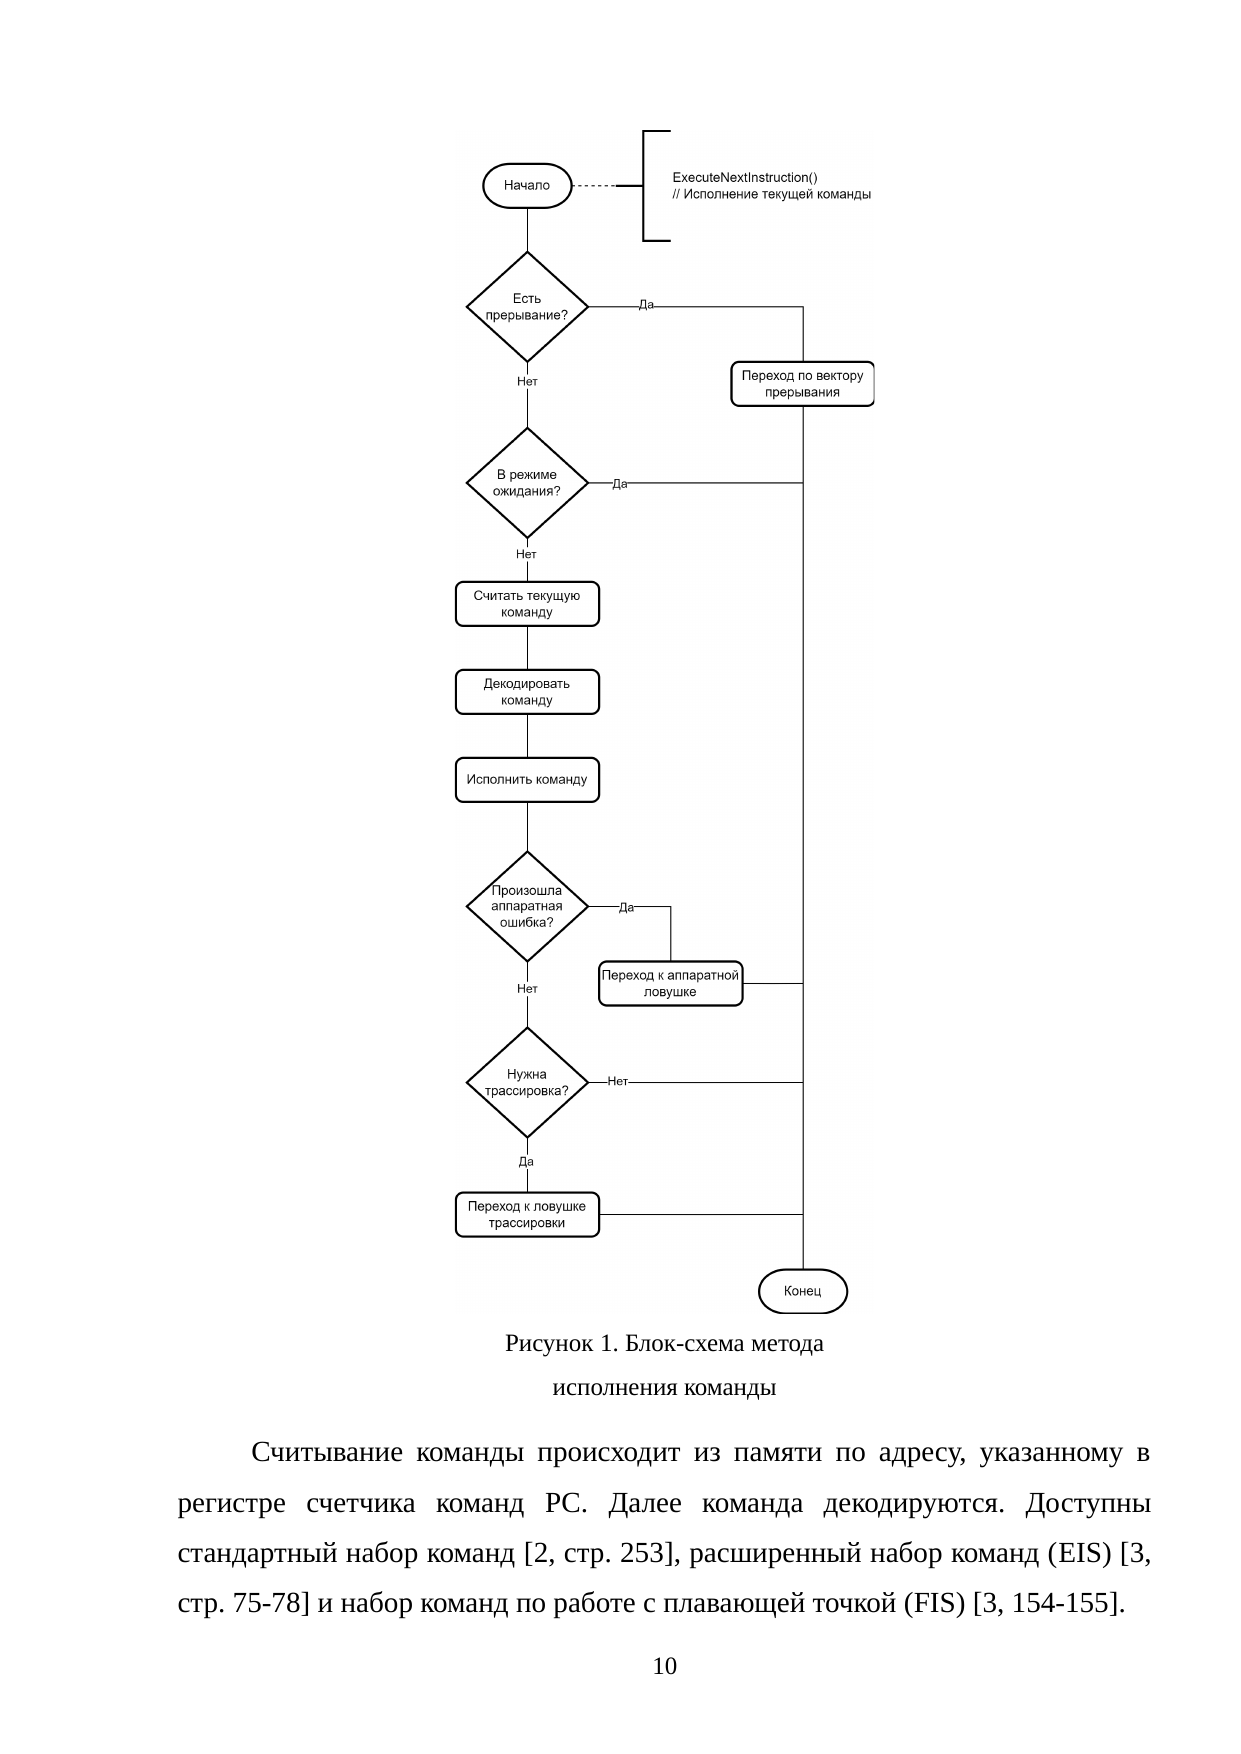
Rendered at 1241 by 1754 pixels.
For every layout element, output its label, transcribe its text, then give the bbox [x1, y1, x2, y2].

text Считывание команды происходит из памяти по адресу, указанному в регистре счетчика команд PC. Далее команда декодируются. Доступны стандартный набор команд [2, стр. 253], расширенный набор команд (EIS) [3, стр. 75-78] и набор команд по работе с плавающей точкой (FIS) [3, 154-155]. [177, 1434, 1152, 1619]
picture [454, 130, 875, 1314]
text Рисунок 1. Блок-схема метода исполнения команды [472, 1314, 857, 1400]
